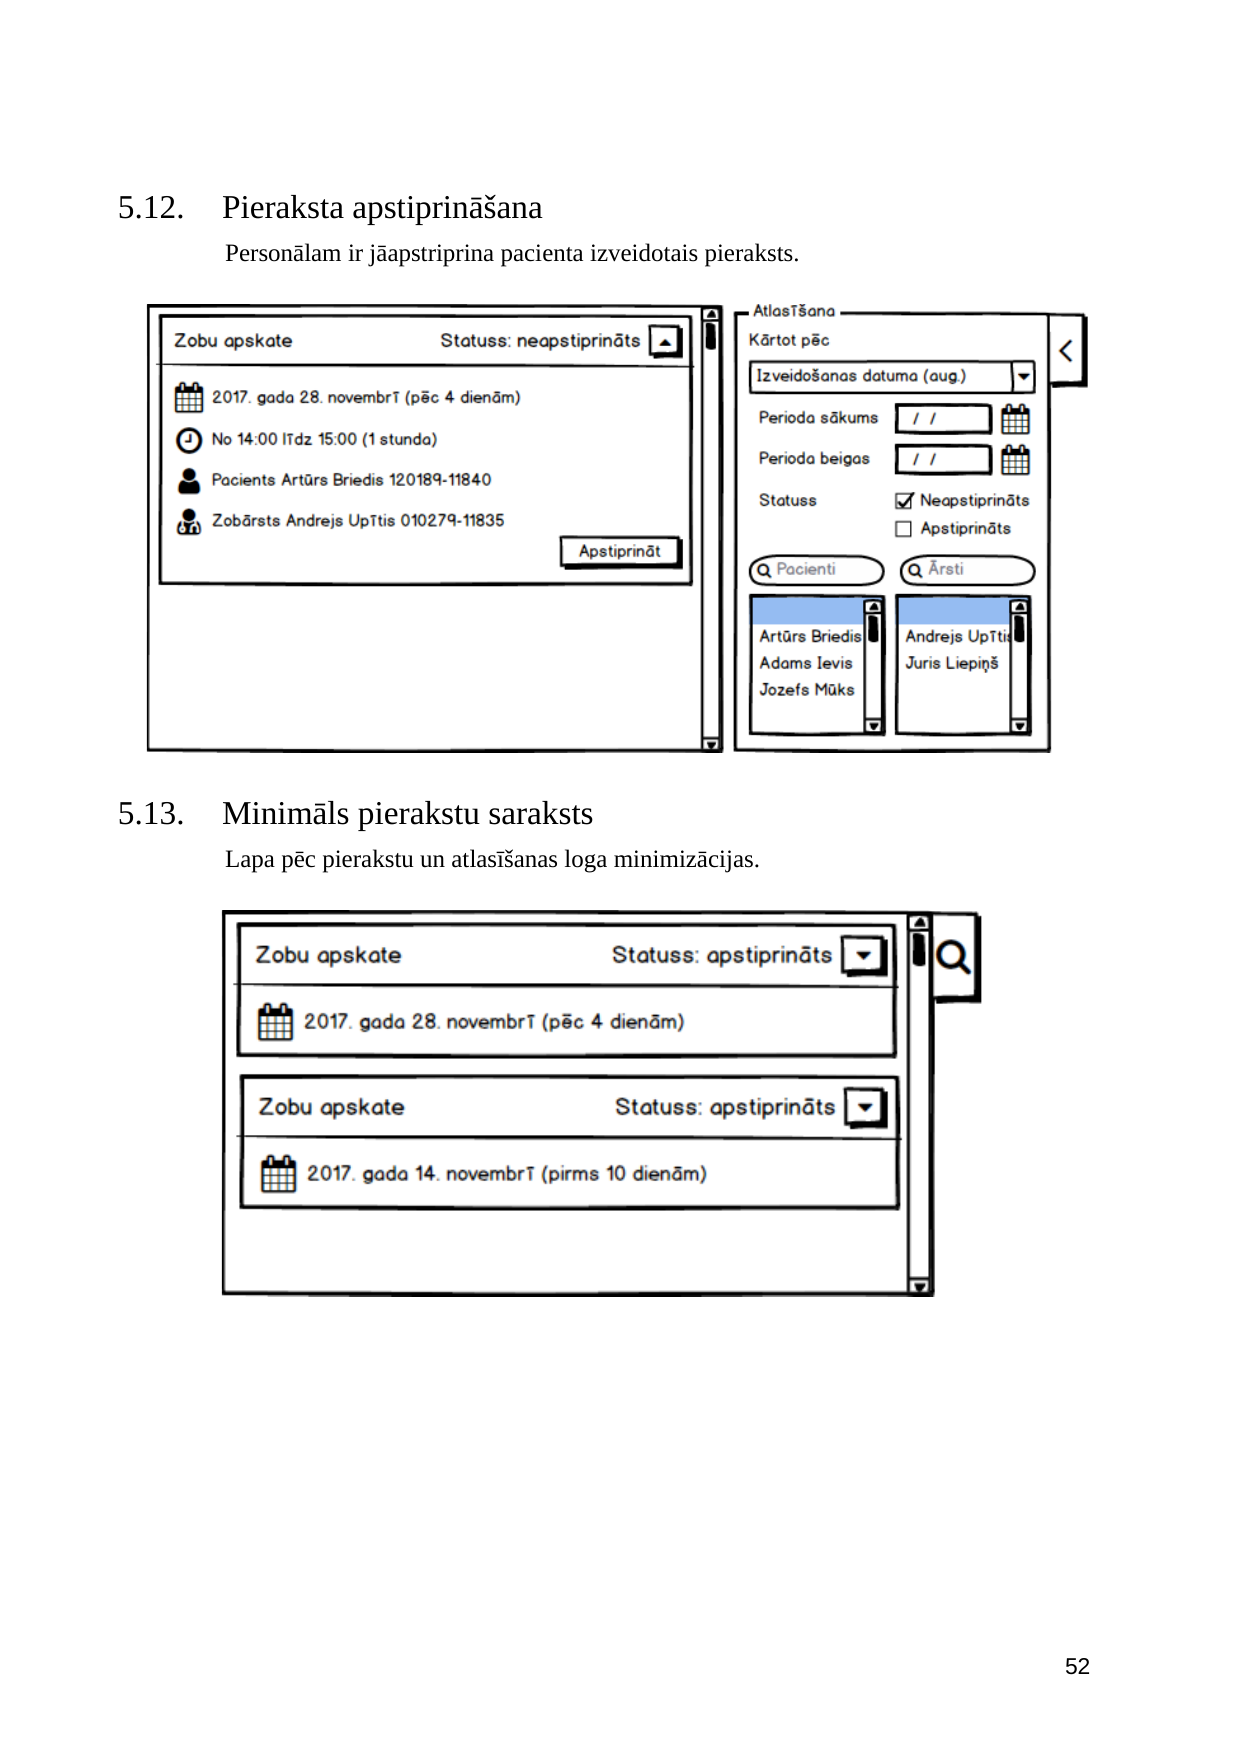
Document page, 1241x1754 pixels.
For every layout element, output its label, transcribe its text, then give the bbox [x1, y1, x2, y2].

subtitle Minimāls pierakstu saraksts [184, 794, 1090, 832]
text Personālam ir jāapstriprina pacienta izveidotais pieraksts. [225, 238, 1090, 267]
picture [146, 304, 1088, 753]
subtitle Pieraksta apstiprināšana [184, 187, 1090, 226]
text Lapa pēc pierakstu un atlasīšanas loga minimizācijas. [225, 844, 1090, 873]
picture [221, 910, 982, 1297]
